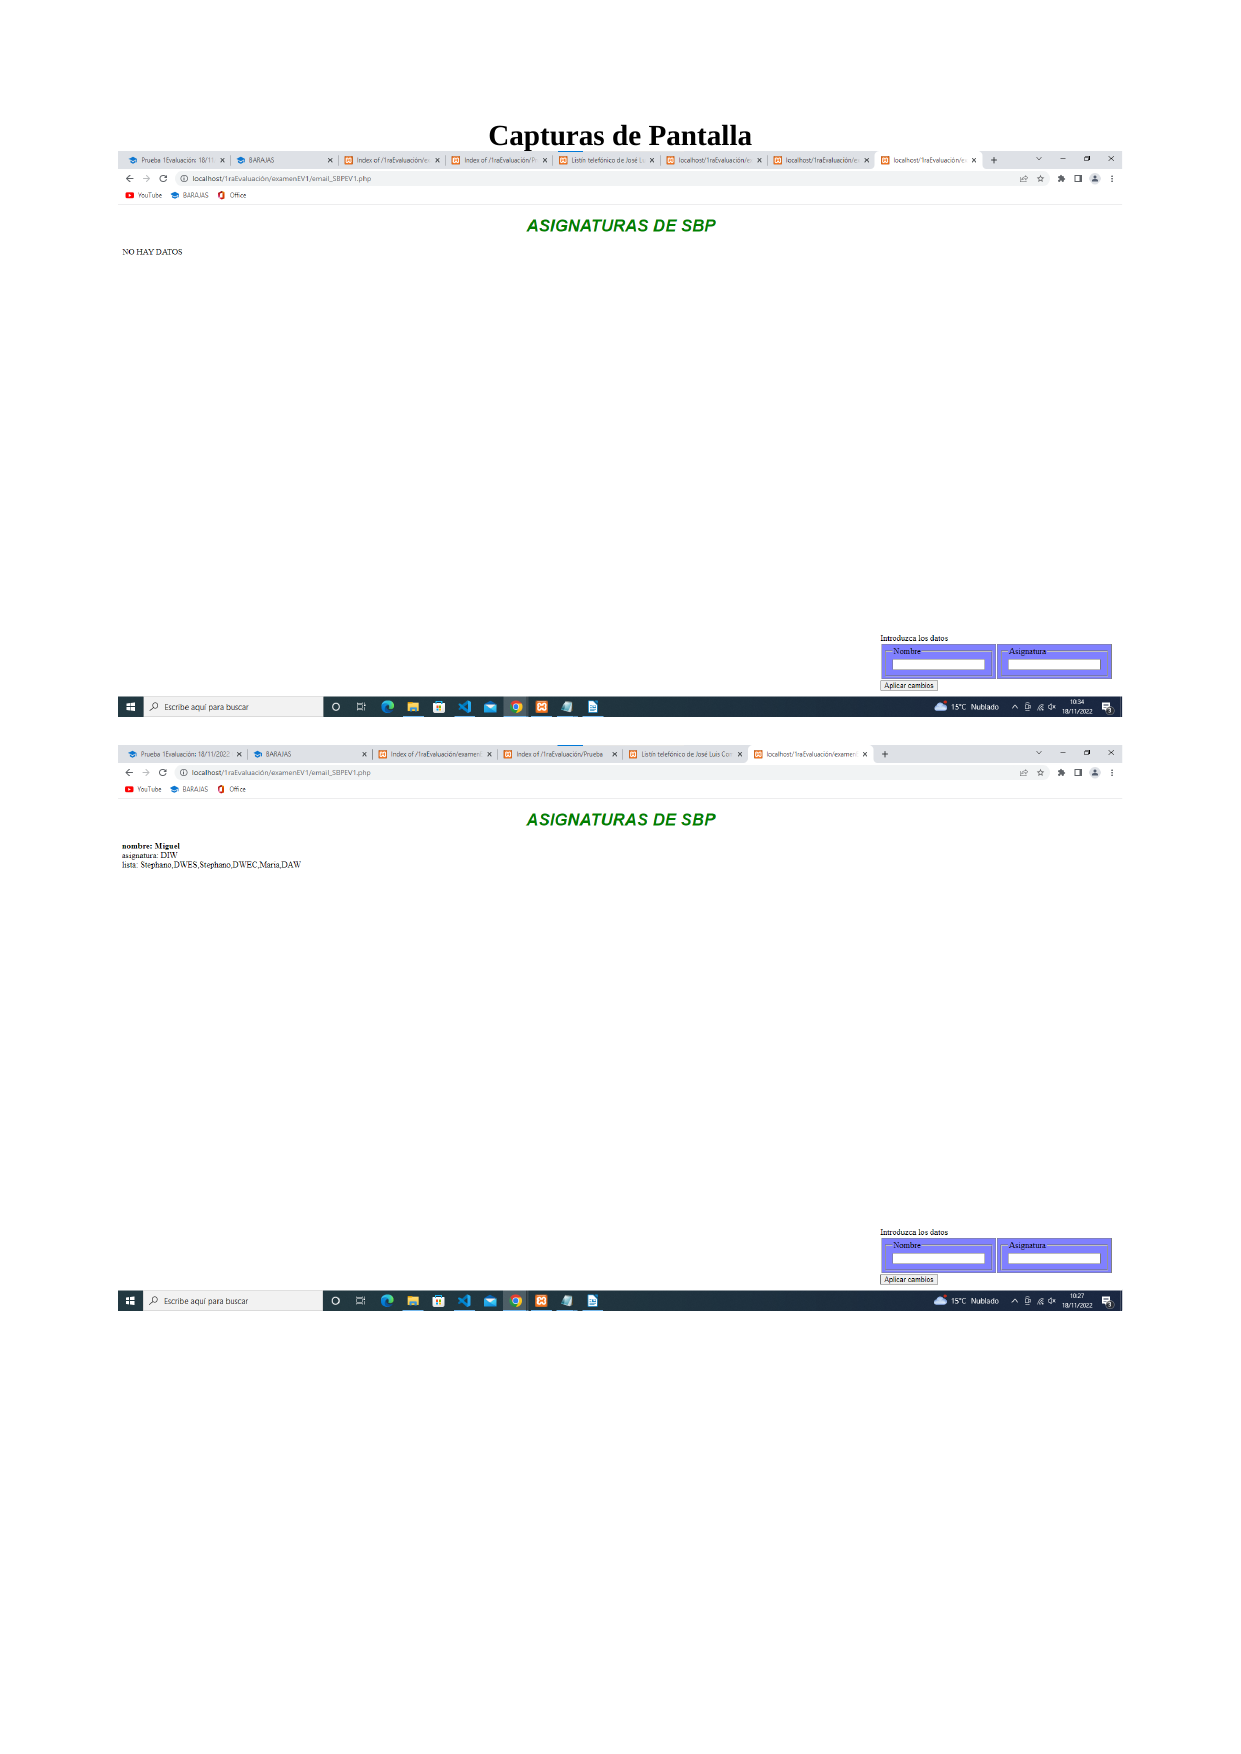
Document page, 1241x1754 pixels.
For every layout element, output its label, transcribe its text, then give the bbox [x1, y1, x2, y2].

picture [118, 151, 1123, 717]
text Capturas de Pantalla [118, 118, 1122, 151]
picture [118, 745, 1123, 1311]
